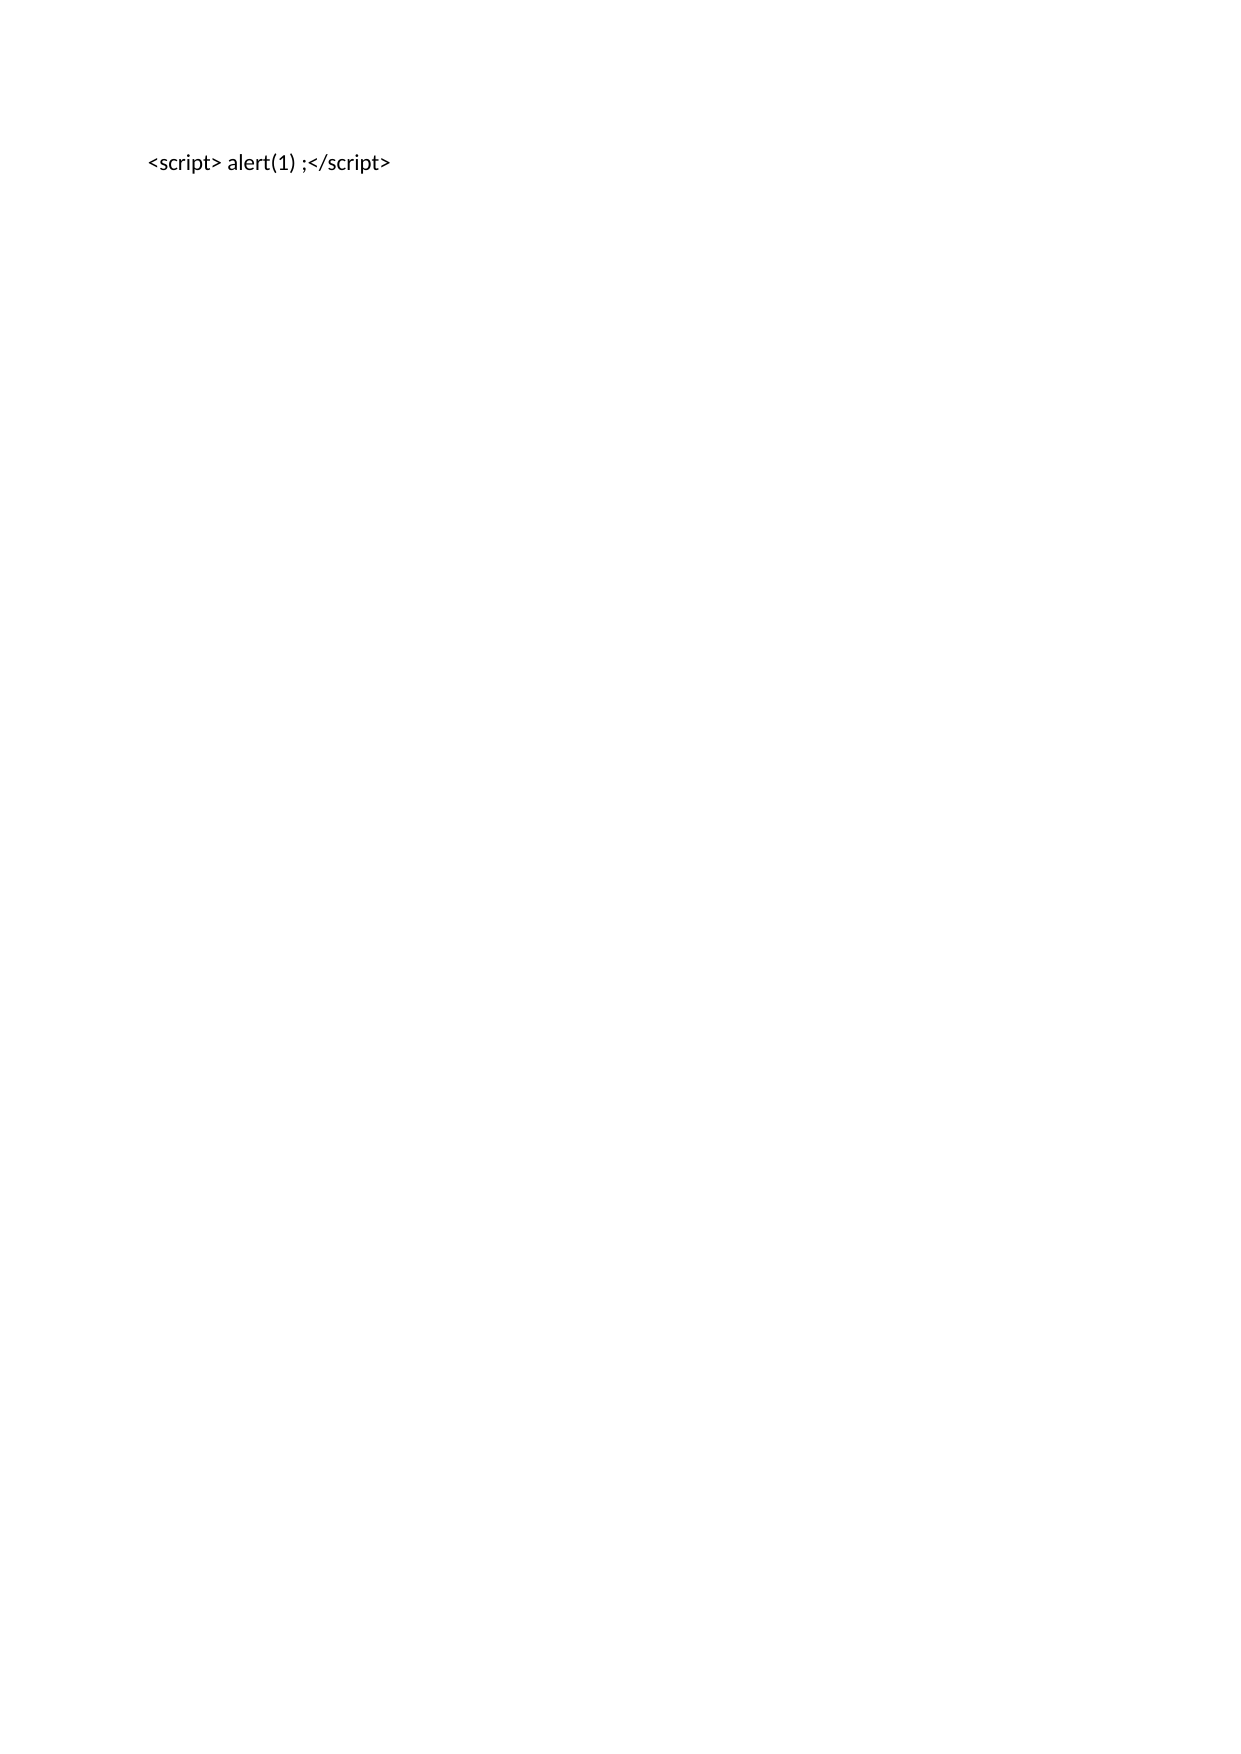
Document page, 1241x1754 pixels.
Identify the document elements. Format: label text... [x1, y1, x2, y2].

text <script> alert(1) ;</script> [148, 148, 1093, 176]
